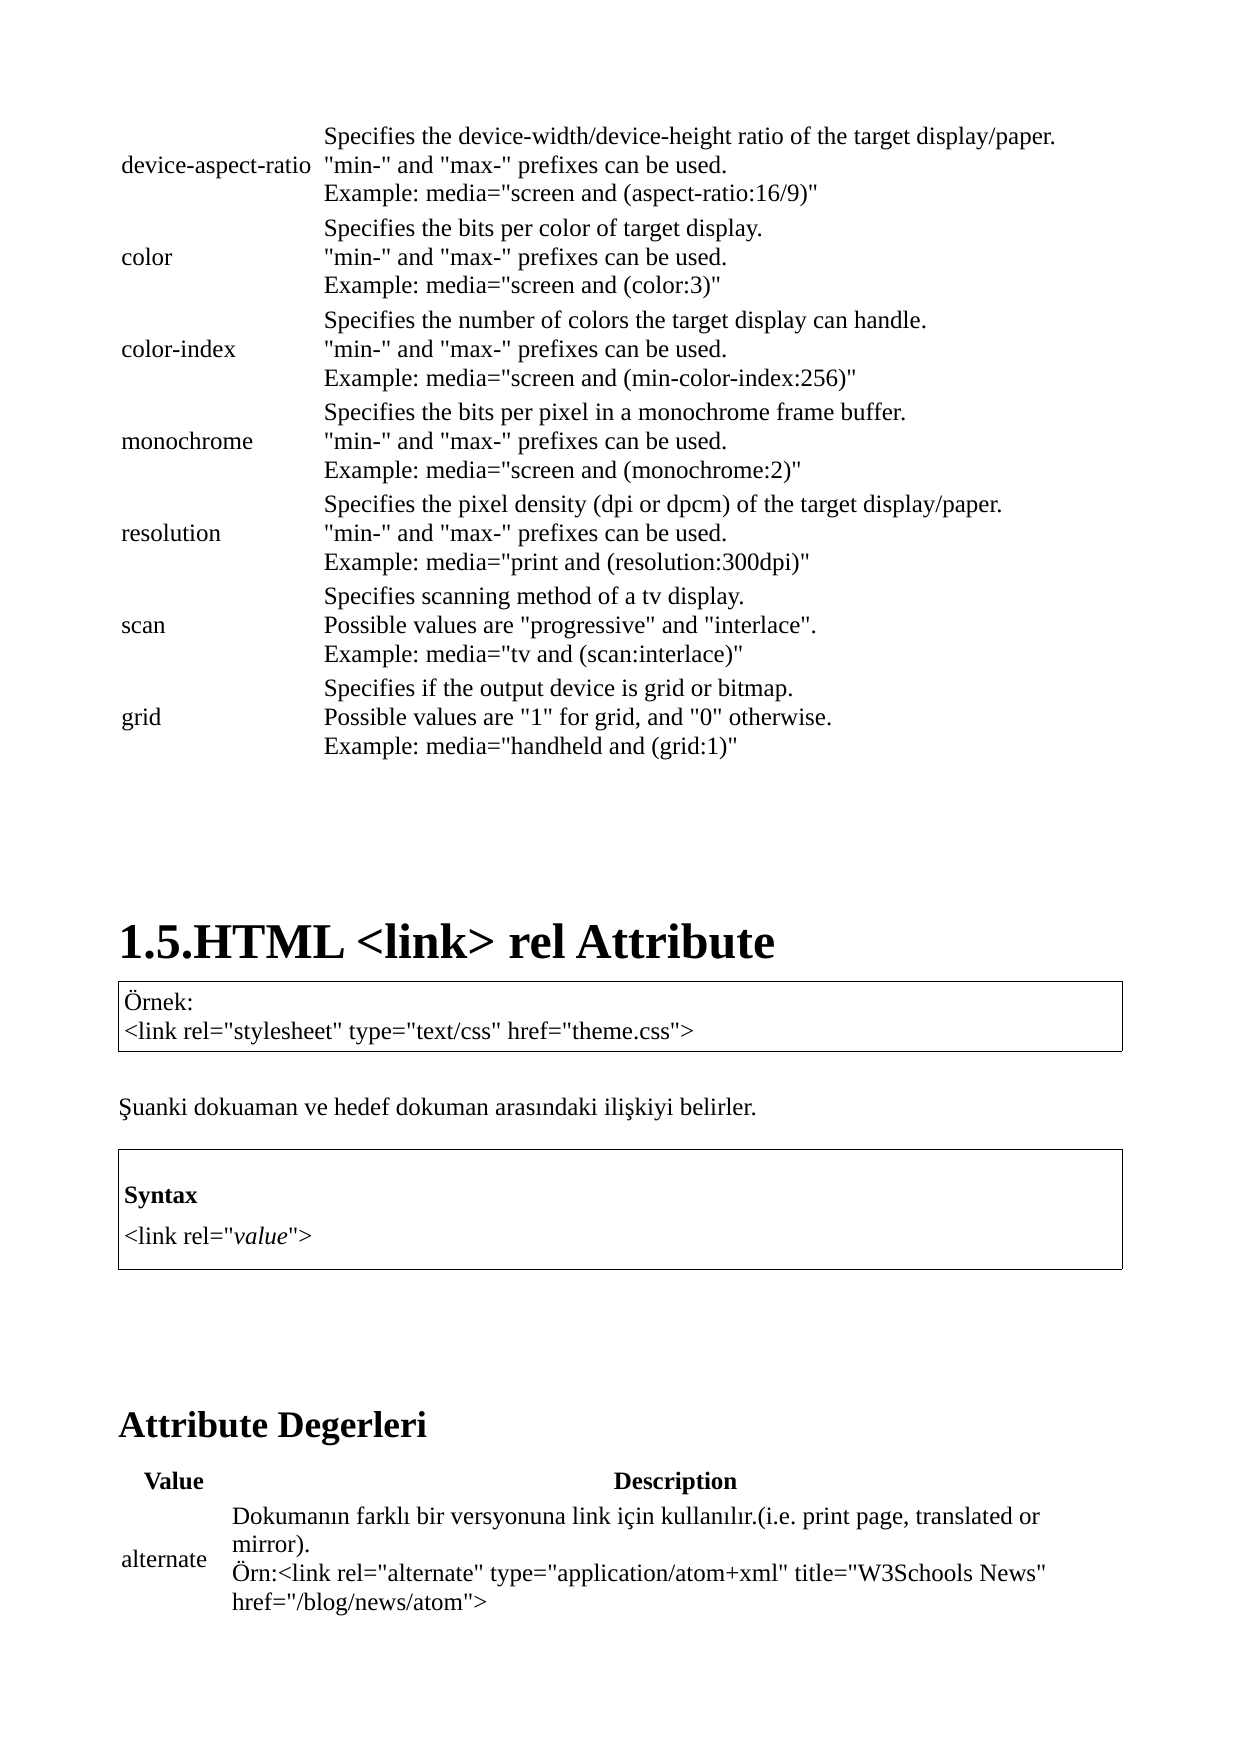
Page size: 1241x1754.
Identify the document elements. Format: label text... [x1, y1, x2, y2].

table_cell alternate [118, 1498, 229, 1619]
table_header Örnek: <link rel="stylesheet" type="text/css" href="theme.css"> [119, 982, 1122, 1051]
table_cell device-aspect-ratio [118, 118, 321, 210]
table_header Syntax <link rel="value"> [119, 1150, 1122, 1268]
table_header Description [229, 1463, 1122, 1498]
table_cell grid [118, 671, 321, 763]
table_cell color-index [118, 302, 321, 394]
table_cell color [118, 210, 321, 302]
table_cell Dokumanın farklı bir versyonuna link için kullanılır.(i.e. print page, translated or mirror). Örn:<link rel="alternate" type="application/atom+xml" title="W3Schools News" href="/blog/news/atom"> [229, 1498, 1122, 1619]
table_cell Specifies the pixel density (dpi or dpcm) of the target display/paper. "min-" and "max-" prefixes can be used. Example: media="print and (resolution:300dpi)" [321, 486, 1064, 578]
table_cell Specifies the device-width/device-height ratio of the target display/paper. "min-" and "max-" prefixes can be used. Example: media="screen and (aspect-ratio:16/9)" [321, 118, 1064, 210]
subtitle Attribute Degerleri [118, 1403, 1122, 1446]
table_cell monochrome [118, 394, 321, 486]
table_header Value [118, 1463, 229, 1498]
table_cell Specifies the bits per color of target display. "min-" and "max-" prefixes can be used. Example: media="screen and (color:3)" [321, 210, 1064, 302]
subtitle 1.5.HTML <link> rel Attribute [118, 911, 1122, 969]
text Şuanki dokuaman ve hedef dokuman arasındaki ilişkiyi belirler. [118, 1092, 1122, 1121]
table_cell Specifies the bits per pixel in a monochrome frame buffer. "min-" and "max-" prefixes can be used. Example: media="screen and (monochrome:2)" [321, 394, 1064, 486]
table_cell scan [118, 579, 321, 671]
table_cell resolution [118, 486, 321, 578]
table_cell Specifies if the output device is grid or bitmap. Possible values are "1" for grid, and "0" otherwise. Example: media="handheld and (grid:1)" [321, 671, 1064, 763]
table_cell Specifies scanning method of a tv display. Possible values are "progressive" and "interlace". Example: media="tv and (scan:interlace)" [321, 579, 1064, 671]
table_cell Specifies the number of colors the target display can handle. "min-" and "max-" prefixes can be used. Example: media="screen and (min-color-index:256)" [321, 302, 1064, 394]
